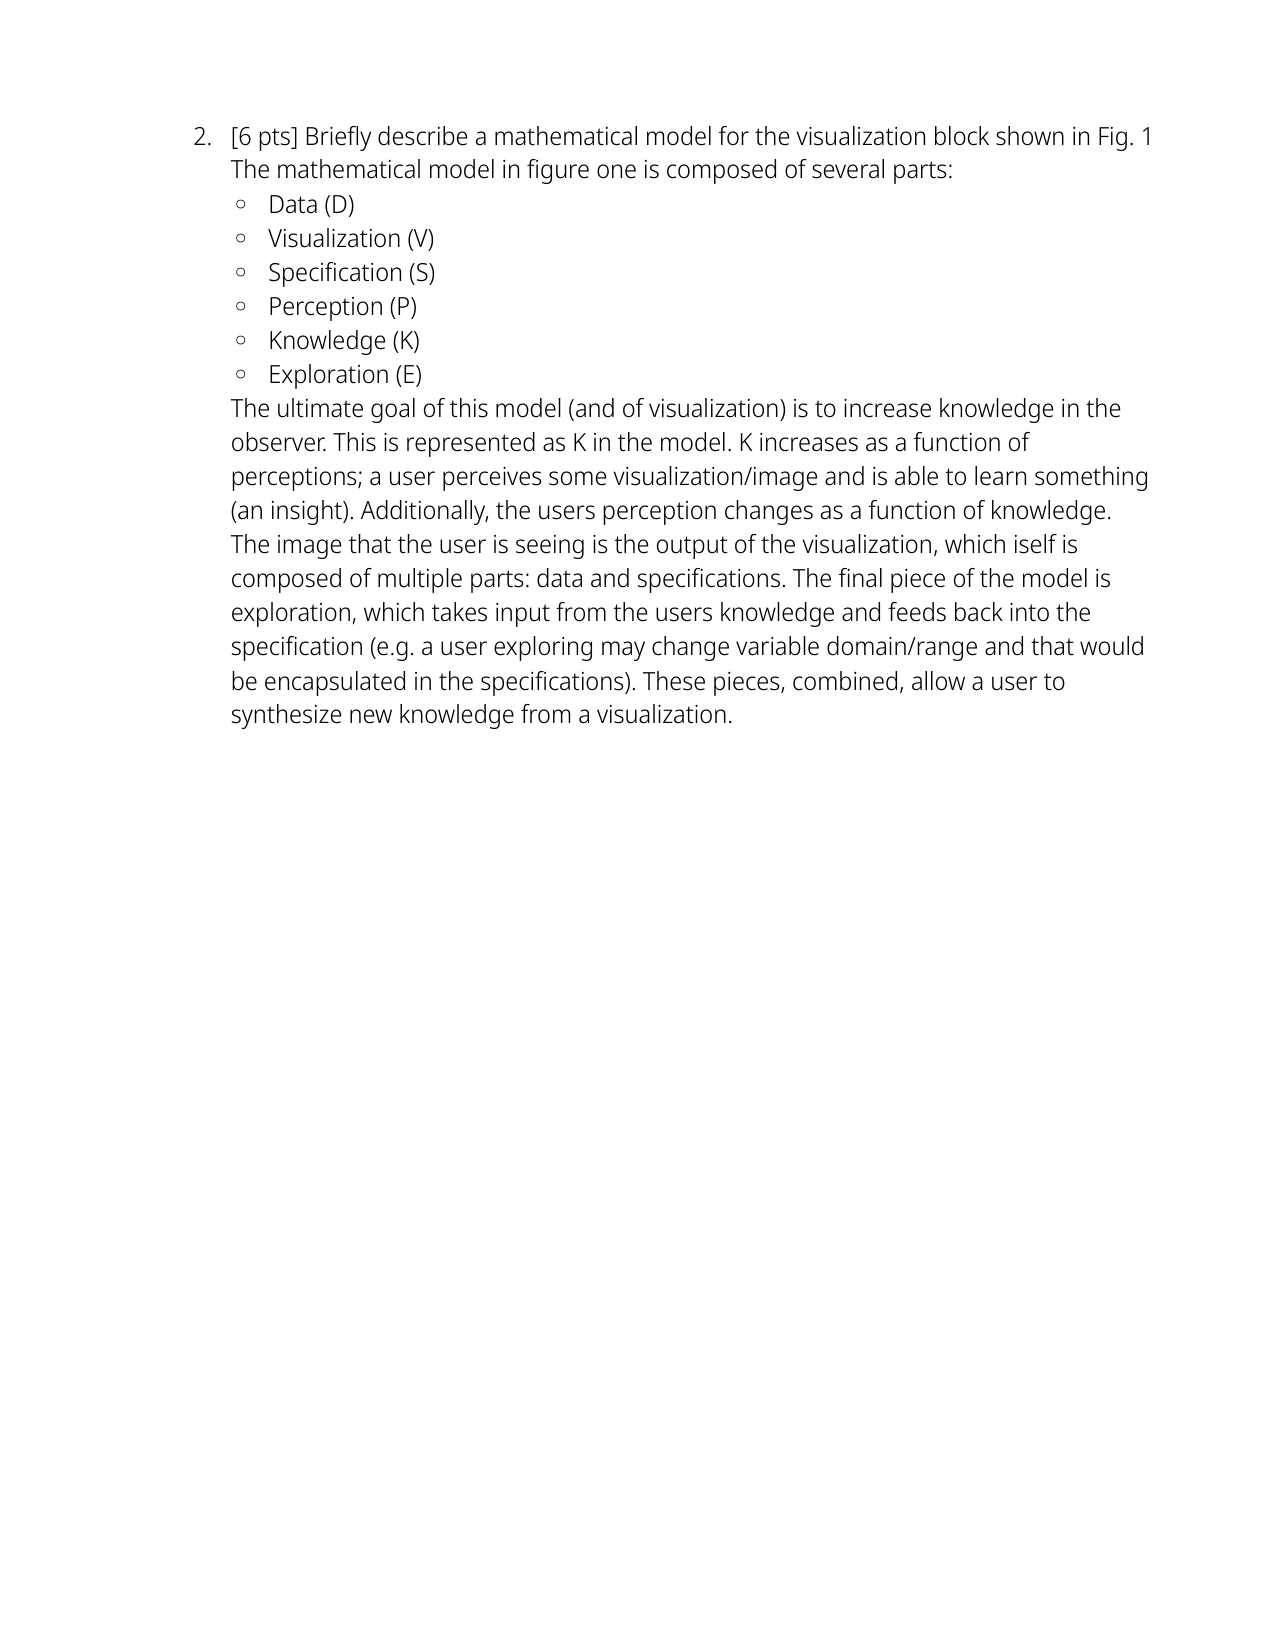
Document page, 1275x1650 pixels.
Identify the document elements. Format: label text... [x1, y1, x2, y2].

list Specification (S) [231, 254, 1157, 288]
list Data (D) [231, 186, 1157, 220]
list [6 pts] Briefly describe a mathematical model for the visualization block shown in Fig. 1 [193, 118, 1157, 152]
list Visualization (V) [231, 220, 1157, 254]
list The mathematical model in figure one is composed of several parts: [193, 152, 1157, 186]
list Perception (P) [231, 288, 1157, 322]
list The ultimate goal of this model (and of visualization) is to increase knowledge in the observer. This is represented as K in the model. K increases as a function of perceptions; a user perceives some visualization/image and is able to learn something (an insight). Additionally, the users perception changes as a function of knowledge. The image that the user is seeing is the output of the visualization, which iself is composed of multiple parts: data and specifications. The final piece of the model is exploration, which takes input from the users knowledge and feeds back into the specification (e.g. a user exploring may change variable domain/range and that would be encapsulated in the specifications). These pieces, combined, allow a user to synthesize new knowledge from a visualization. [193, 391, 1157, 731]
list Knowledge (K) [231, 322, 1157, 357]
list Exploration (E) [231, 357, 1157, 391]
